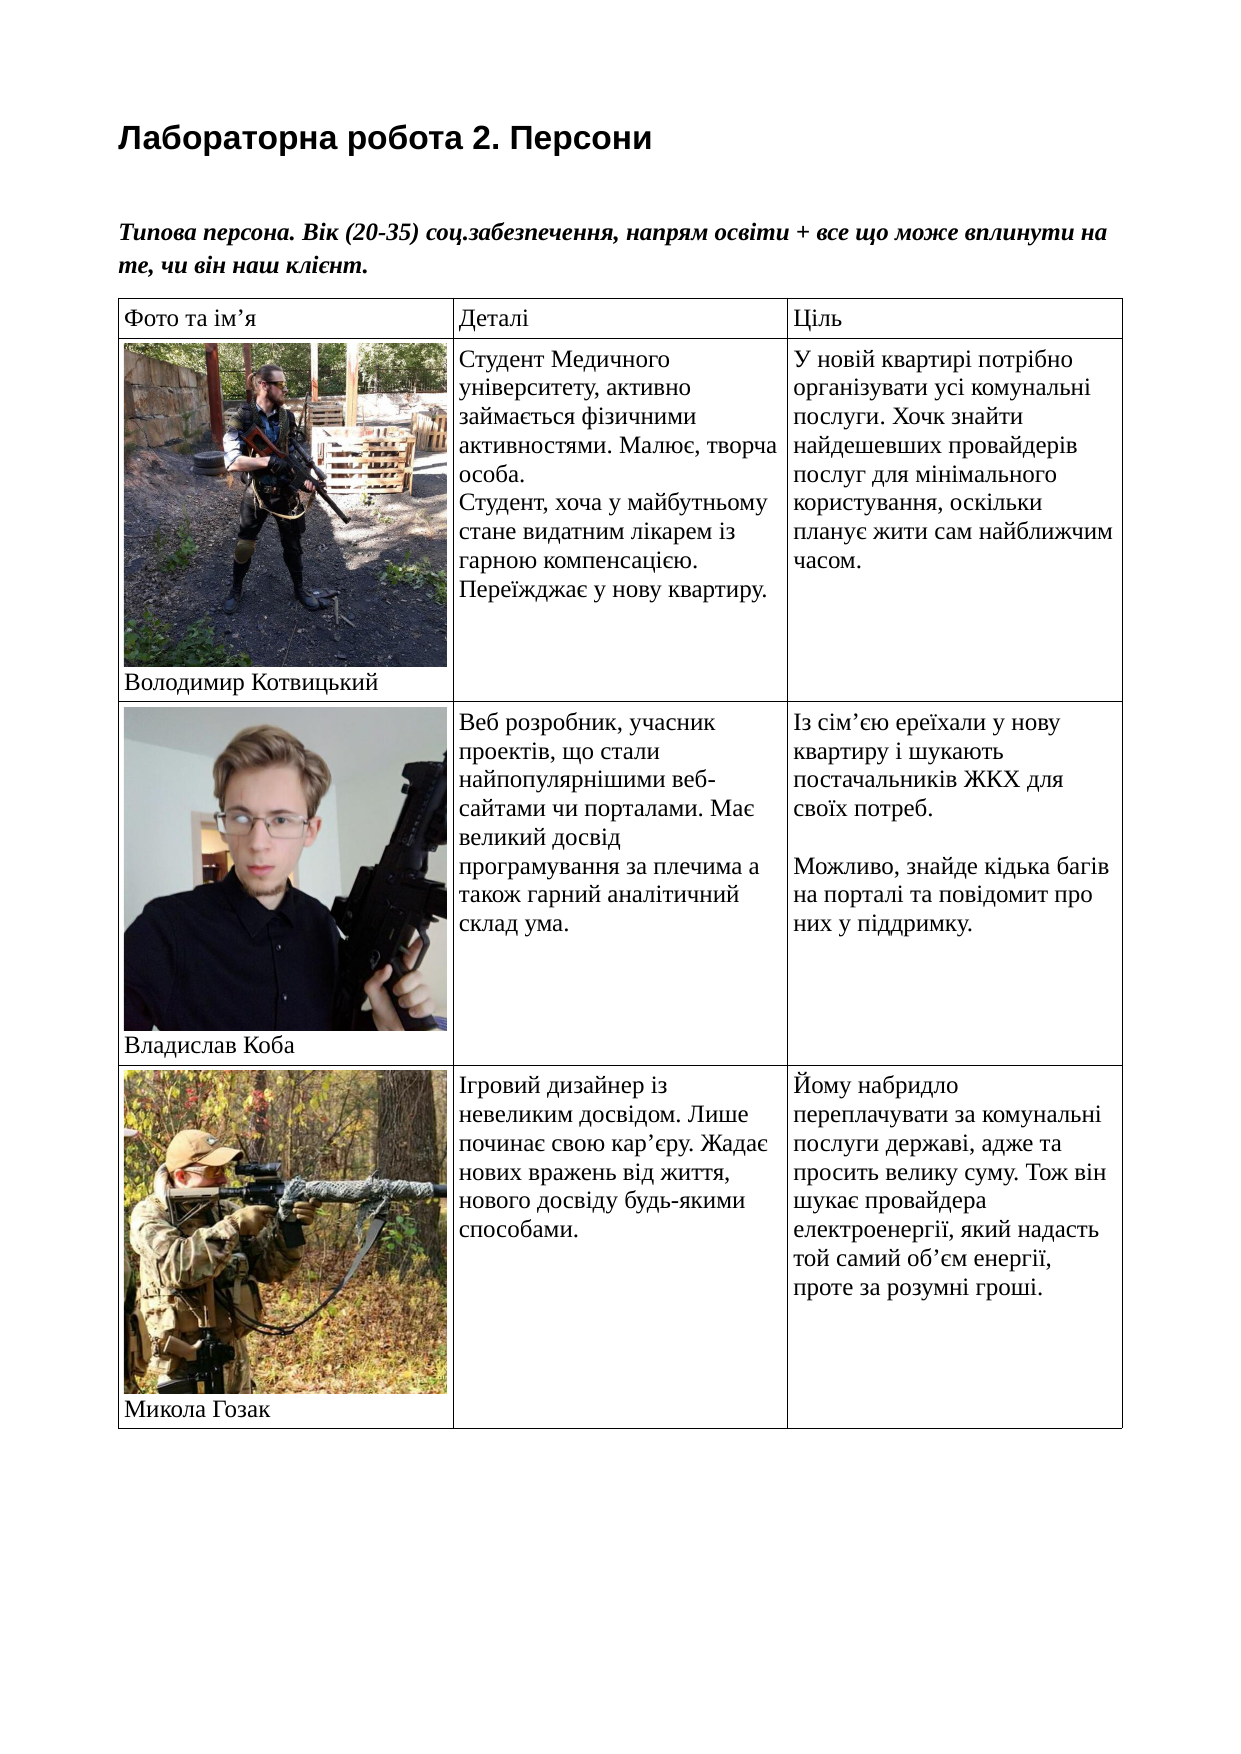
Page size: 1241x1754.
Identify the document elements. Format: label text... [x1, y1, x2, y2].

table_cell Микола Гозак [119, 1066, 453, 1428]
table_header Ціль [788, 299, 1122, 338]
table_cell Студент Медичного університету, активно займається фізичними активностями. Малює, творча особа. Студент, хоча у майбутньому стане видатним лікарем із гарною компенсацією. Переїжджає у нову квартиру. [454, 339, 787, 701]
table_cell Веб розробник, учасник проектів, що стали найпопулярнішими веб-сайтами чи порталами. Має великий досвід програмування за плечима а також гарний аналітичний склад ума. [454, 702, 787, 1065]
table_cell Ігровий дизайнер із невеликим досвідом. Лише починає свою кар’єру. Жадає нових вражень від життя, нового досвіду будь-якими способами. [454, 1066, 787, 1428]
subtitle Лабораторна робота 2. Персони [118, 118, 1122, 157]
picture [123, 1070, 447, 1394]
picture [123, 707, 447, 1031]
table_header Деталі [454, 299, 787, 338]
text Типова персона. Вік (20-35) соц.забезпечення, напрям освіти + все що може вплинути на те, чи він наш клієнт. [118, 217, 1122, 279]
table_cell У новій квартирі потрібно організувати усі комунальні послуги. Хочк знайти найдешевших провайдерів послуг для мінімального користування, оскільки планує жити сам найближчим часом. [788, 339, 1122, 701]
table_cell Із сім’єю ереїхали у нову квартиру і шукають постачальників ЖКХ для своїх потреб. Можливо, знайде кідька багів на порталі та повідомит про них у піддримку. [788, 702, 1122, 1065]
table_cell Володимир Котвицький [119, 339, 453, 701]
table_cell Владислав Коба [119, 702, 453, 1065]
table_header Фото та ім’я [119, 299, 453, 338]
table_cell Йому набридло переплачувати за комунальні послуги державі, адже та просить велику суму. Тож він шукає провайдера електроенергії, який надасть той самий об’єм енергії, проте за розумні гроші. [788, 1066, 1122, 1428]
picture [123, 343, 447, 667]
